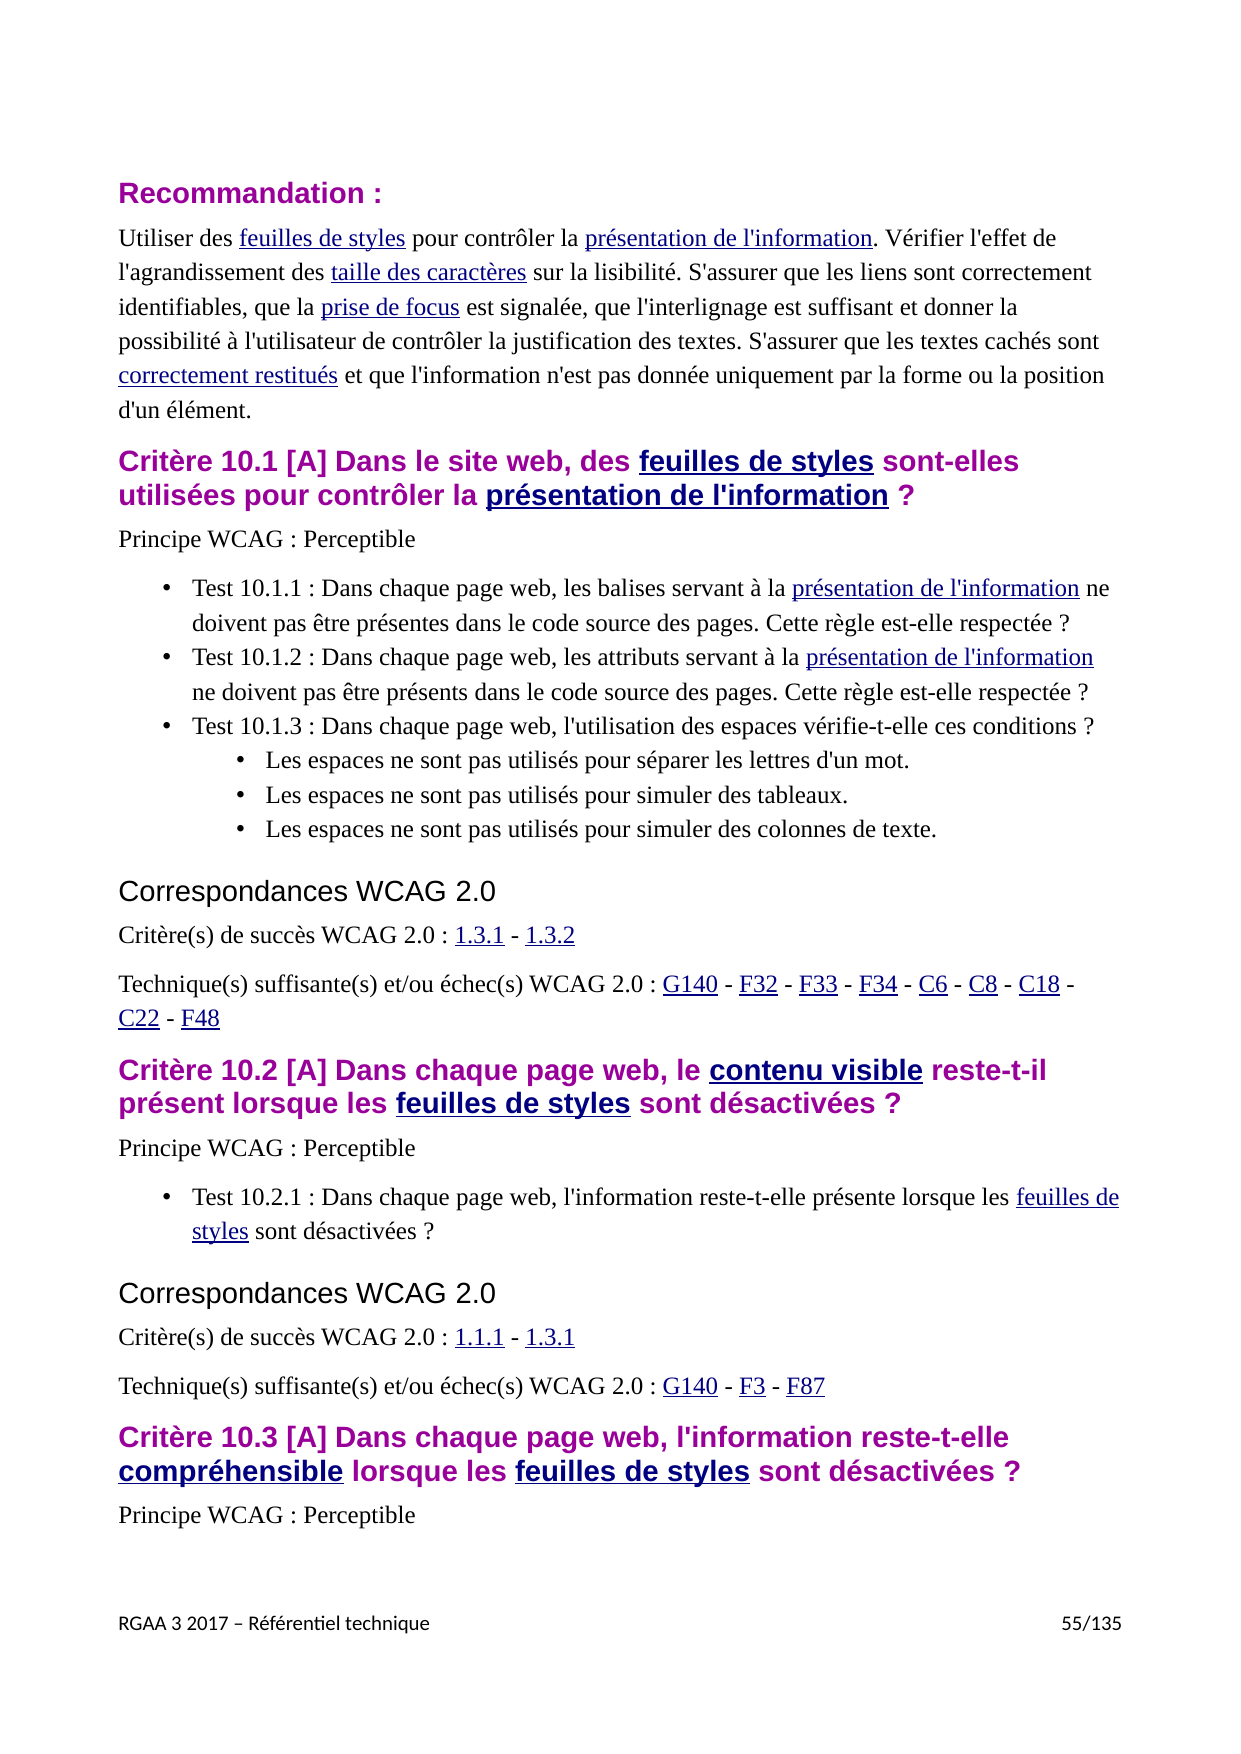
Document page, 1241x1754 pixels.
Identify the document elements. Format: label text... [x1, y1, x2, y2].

text Technique(s) suffisante(s) et/ou échec(s) WCAG 2.0 : G140 - F3 - F87 [118, 1371, 1122, 1399]
text Critère(s) de succès WCAG 2.0 : 1.3.1 - 1.3.2 [118, 920, 1122, 949]
text Principe WCAG : Perceptible [118, 1500, 1122, 1528]
subtitle Critère 10.3 [A] Dans chaque page web, l'information reste-t-elle compréhensible lorsque les feuilles de styles sont désactivées ? [118, 1420, 1122, 1487]
list Les espaces ne sont pas utilisés pour simuler des tableaux. [236, 780, 1122, 809]
subtitle Correspondances WCAG 2.0 [118, 1276, 1122, 1309]
subtitle Critère 10.1 [A] Dans le site web, des feuilles de styles sont-elles utilisées pour contrôler la présentation de l'information ? [118, 444, 1122, 512]
text Principe WCAG : Perceptible [118, 524, 1122, 553]
list Test 10.1.3 : Dans chaque page web, l'utilisation des espaces vérifie-t-elle ces conditions ? [162, 711, 1122, 740]
list Les espaces ne sont pas utilisés pour simuler des colonnes de texte. [236, 814, 1122, 843]
text Critère(s) de succès WCAG 2.0 : 1.1.1 - 1.3.1 [118, 1322, 1122, 1350]
text Utiliser des feuilles de styles pour contrôler la présentation de l'information. Vérifier l'effet de l'agrandissement des taille des caractères sur la lisibilité. S'assurer que les liens sont correctement identifiables, que la prise de focus est signalée, que l'interlignage est suffisant et donner la possibilité à l'utilisateur de contrôler la justification des textes. S'assurer que les textes cachés sont correctement restitués et que l'information n'est pas donnée uniquement par la forme ou la position d'un élément. [118, 223, 1122, 424]
text Principe WCAG : Perceptible [118, 1133, 1122, 1161]
list Test 10.1.2 : Dans chaque page web, les attributs servant à la présentation de l'information ne doivent pas être présents dans le code source des pages. Cette règle est-elle respectée ? [162, 642, 1122, 705]
subtitle Critère 10.2 [A] Dans chaque page web, le contenu visible reste-t-il présent lorsque les feuilles de styles sont désactivées ? [118, 1053, 1122, 1120]
text Technique(s) suffisante(s) et/ou échec(s) WCAG 2.0 : G140 - F32 - F33 - F34 - C6 - C8 - C18 - C22 - F48 [118, 969, 1122, 1032]
list Test 10.1.1 : Dans chaque page web, les balises servant à la présentation de l'information ne doivent pas être présentes dans le code source des pages. Cette règle est-elle respectée ? [162, 573, 1122, 636]
list Les espaces ne sont pas utilisés pour séparer les lettres d'un mot. [236, 746, 1122, 774]
subtitle Correspondances WCAG 2.0 [118, 874, 1122, 907]
list Test 10.2.1 : Dans chaque page web, l'information reste-t-elle présente lorsque les feuilles de styles sont désactivées ? [162, 1182, 1122, 1245]
subtitle Recommandation : [118, 176, 1122, 210]
